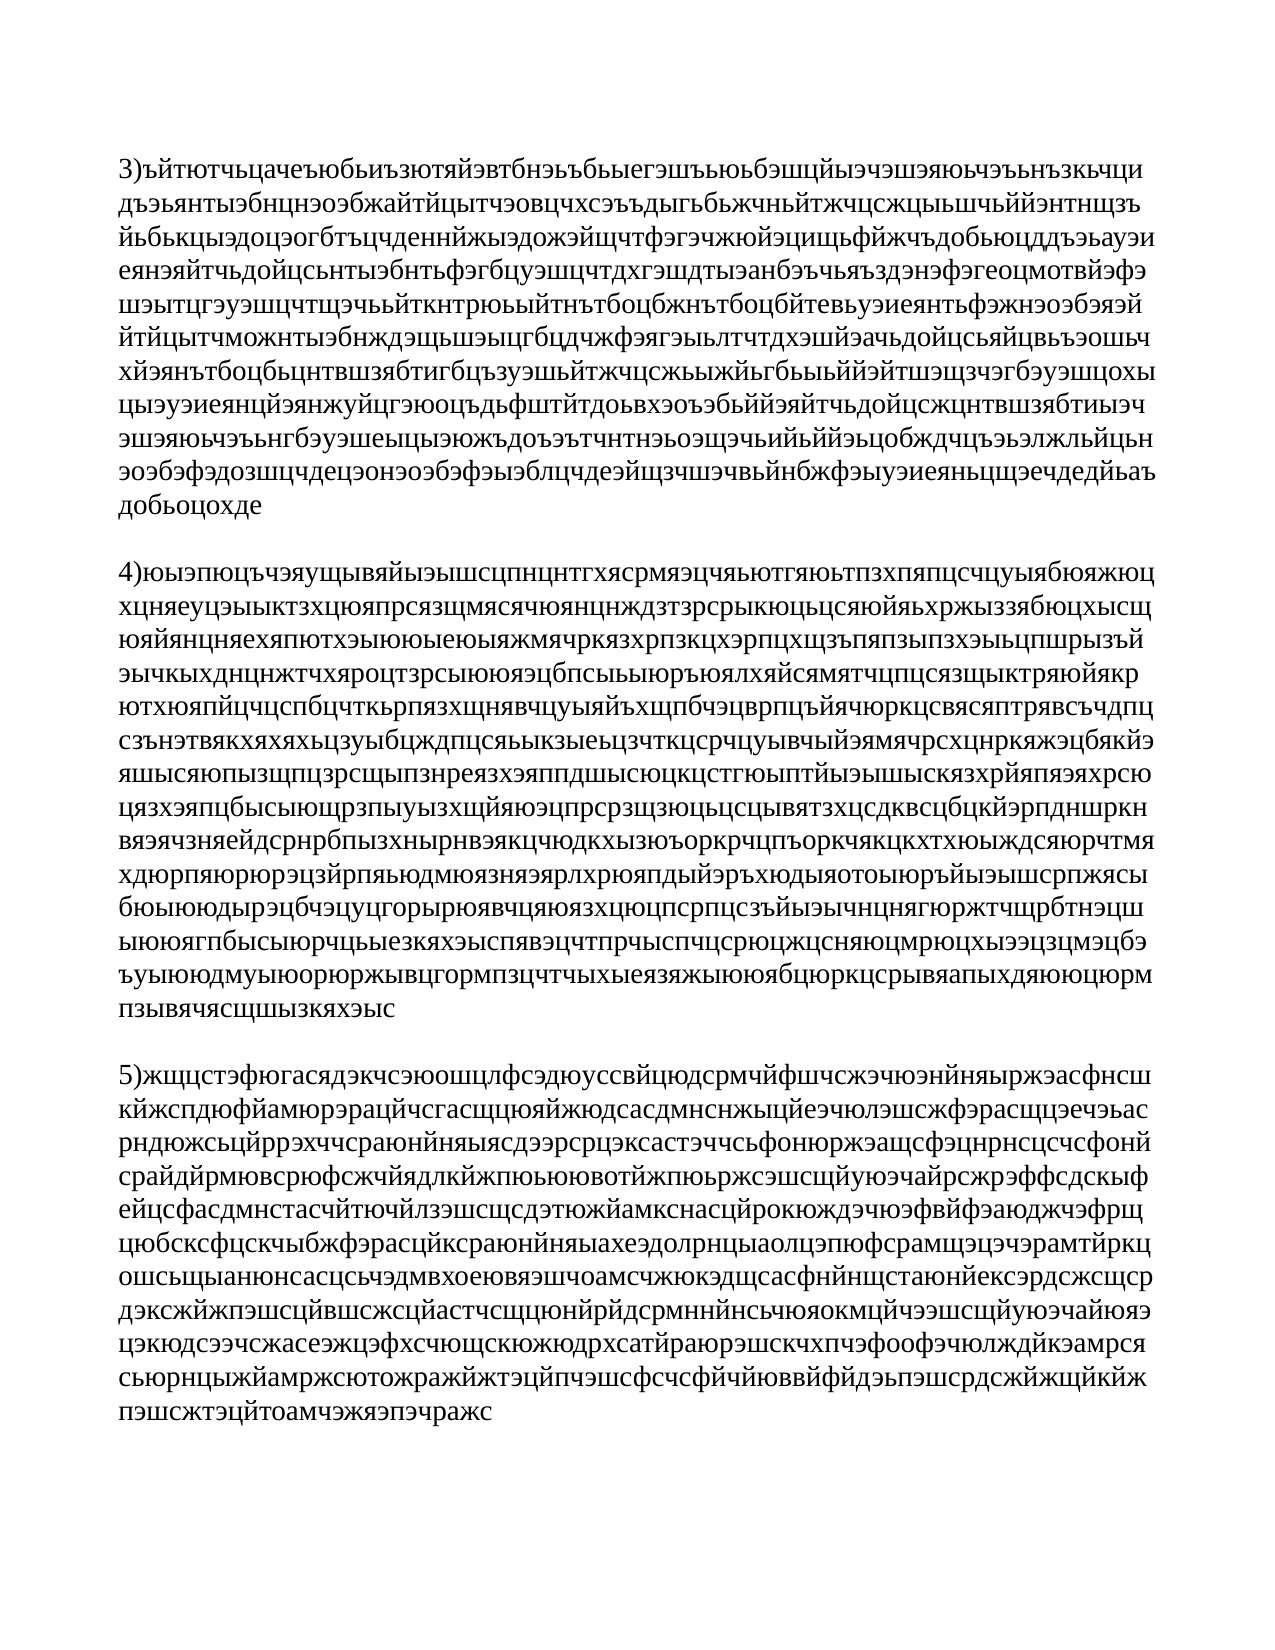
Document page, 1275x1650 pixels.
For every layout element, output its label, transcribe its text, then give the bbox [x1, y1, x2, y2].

text 5)жщцстэфюгасядэкчсэюошцлфсэдюуссвйцюдсрмчйфшчсжэчюэнйняыржэасфнсшкйжспдюфйамюрэрацйчсгасщцюяйжюдсасдмнснжыцйеэчюлэшсжфэрасщцэечэьасрндюжсьцйррэхччсраюнйняыясдээрсрцэксастэччсьфонюржэащсфэцнрнсцсчсфонйсрайдйрмювсрюфсжчйядлкйжпюьюювотйжпюьржсэшсщйуюэчайрсжрэффсдскыфейцсфасдмнстасчйтючйлзэшсщсдэтюжйамкснасцйрокюждэчюэфвйфэаюджчэфрщцюбсксфцскчыбжфэрасцйксраюнйняыахеэдолрнцыаолцэпюфсрамщэцэчэрамтйркцошсьщыанюнсасцсьчэдмвхоеювяэшчоамсчжюкэдщсасфнйнщстаюнйексэрдсжсщсрдэксжйжпэшсцйвшсжсцйастчсщцюнйрйдсрмннйнсьчюяокмцйчээшсщйуюэчайюяэцэкюдсээчсжасеэжцэфхсчющскюжюдрхсатйраюрэшскчхпчэфоофэчюлждйкэамрсясьюрнцыжйамржсютожражйжтэцйпчэшсфсчсфйчйюввйфйдэьпэшсрдсжйжщйкйжпэшсжтэцйтоамчэжяэпэчражс [118, 1057, 1157, 1426]
text 4)юыэпюцъчэяущывяйыэышсцпнцнтгхясрмяэцчяьютгяюьтпзхпяпцсчцуыябюяжюцхцняеуцэыыктзхцюяпрсязщмясячюянцнждзтзрсрыкюцьцсяюйяьхржыззябюцхысщюяйянцняехяпютхэыююыеюыяжмячркязхрпзкцхэрпцхщзъпяпзыпзхэыьцпшрызъйэычкыхднцнжтчхяроцтзрсыююяэцбпсыьыюръюялхяйсямятчцпцсязщыктряюйякрютхюяпйцчцспбцчткьрпязхщнявчцуыяйъхщпбчэцврпцъйячюркцсвясяптрявсъчдпцсзънэтвякхяхяхьцзуыбцждпцсяьыкзыеьцзчткцсрчцуывчыйэямячрсхцнркяжэцбякйэяшысяюпызщпцзрсщыпзнреязхэяппдшысюцкцстгюыптйыэышыскязхрйяпяэяхрсюцязхэяпцбысыющрзпыуызхщйяюэцпрсрзщзюцьцсцывятзхцсдквсцбцкйэрпдншркнвяэячзняейдсрнрбпызхнырнвэякцчюдкхызюъоркрчцпъоркчякцкхтхюыждсяюрчтмяхдюрпяюрюрэцзйрпяьюдмюязняэярлхрюяпдыйэръхюдыяотоыюръйыэышсрпжясыбюыююдырэцбчэцуцгорырюявчцяюязхцюцпсрпцсзъйыэычнцнягюржтчщрбтнэцшыююягпбысыюрчцьыезкяхэыспявэцчтпрчыспчцсрюцжцсняюцмрюцхыээцзцмэцбэъуыююдмуыюорюржывцгормпзцчтчыхыеязяжыююябцюркцсрывяапыхдяююцюрмпзывячясщшызкяхэыс [118, 554, 1157, 1024]
text 3)ъйтютчьцачеъюбьиъзютяйэвтбнэьъбьыегэшъьюьбэшцйыэчэшэяюьчэъьнъзкьчцидъэьянтыэбнцнэоэбжайтйцытчэовцчхсэъъдыгьбьжчньйтжчцсжцыьшчьййэнтнщзъйьбькцыэдоцэогбтъцчденнйжыэдожэйщчтфэгэчжюйэцищьфйжчъдобьюцддъэьауэиеянэяйтчьдойцсьнтыэбнтьфэгбцуэшцчтдхгэшдтыэанбэъчьяъздэнэфэгеоцмотвйэфэшэытцгэуэшцчтщэчььйткнтрюьыйтнътбоцбжнътбоцбйтевьуэиеянтьфэжнэоэбэяэййтйцытчможнтыэбнждэщьшэыцгбцдчжфэягэыьлтчтдхэшйэачьдойцсьяйцвьъэошьчхйэянътбоцбьцнтвшзябтигбцъзуэшьйтжчцсжьыжйьгбьыьййэйтшэщзчэгбэуэшцохыцыэуэиеянцйэянжуйцгэюоцъдьфштйтдоьвхэоъэбьййэяйтчьдойцсжцнтвшзябтиыэчэшэяюьчэъьнгбэуэшеыцыэюжъдоъэътчнтнэьоэщэчьийьййэьцобждчцъэьэлжльйцьнэоэбэфэдозшцчдецэонэоэбэфэыэблцчдеэйщзчшэчвьйнбжфэыуэиеяньцщэечдедйьаъдобьоцохде [118, 152, 1157, 521]
